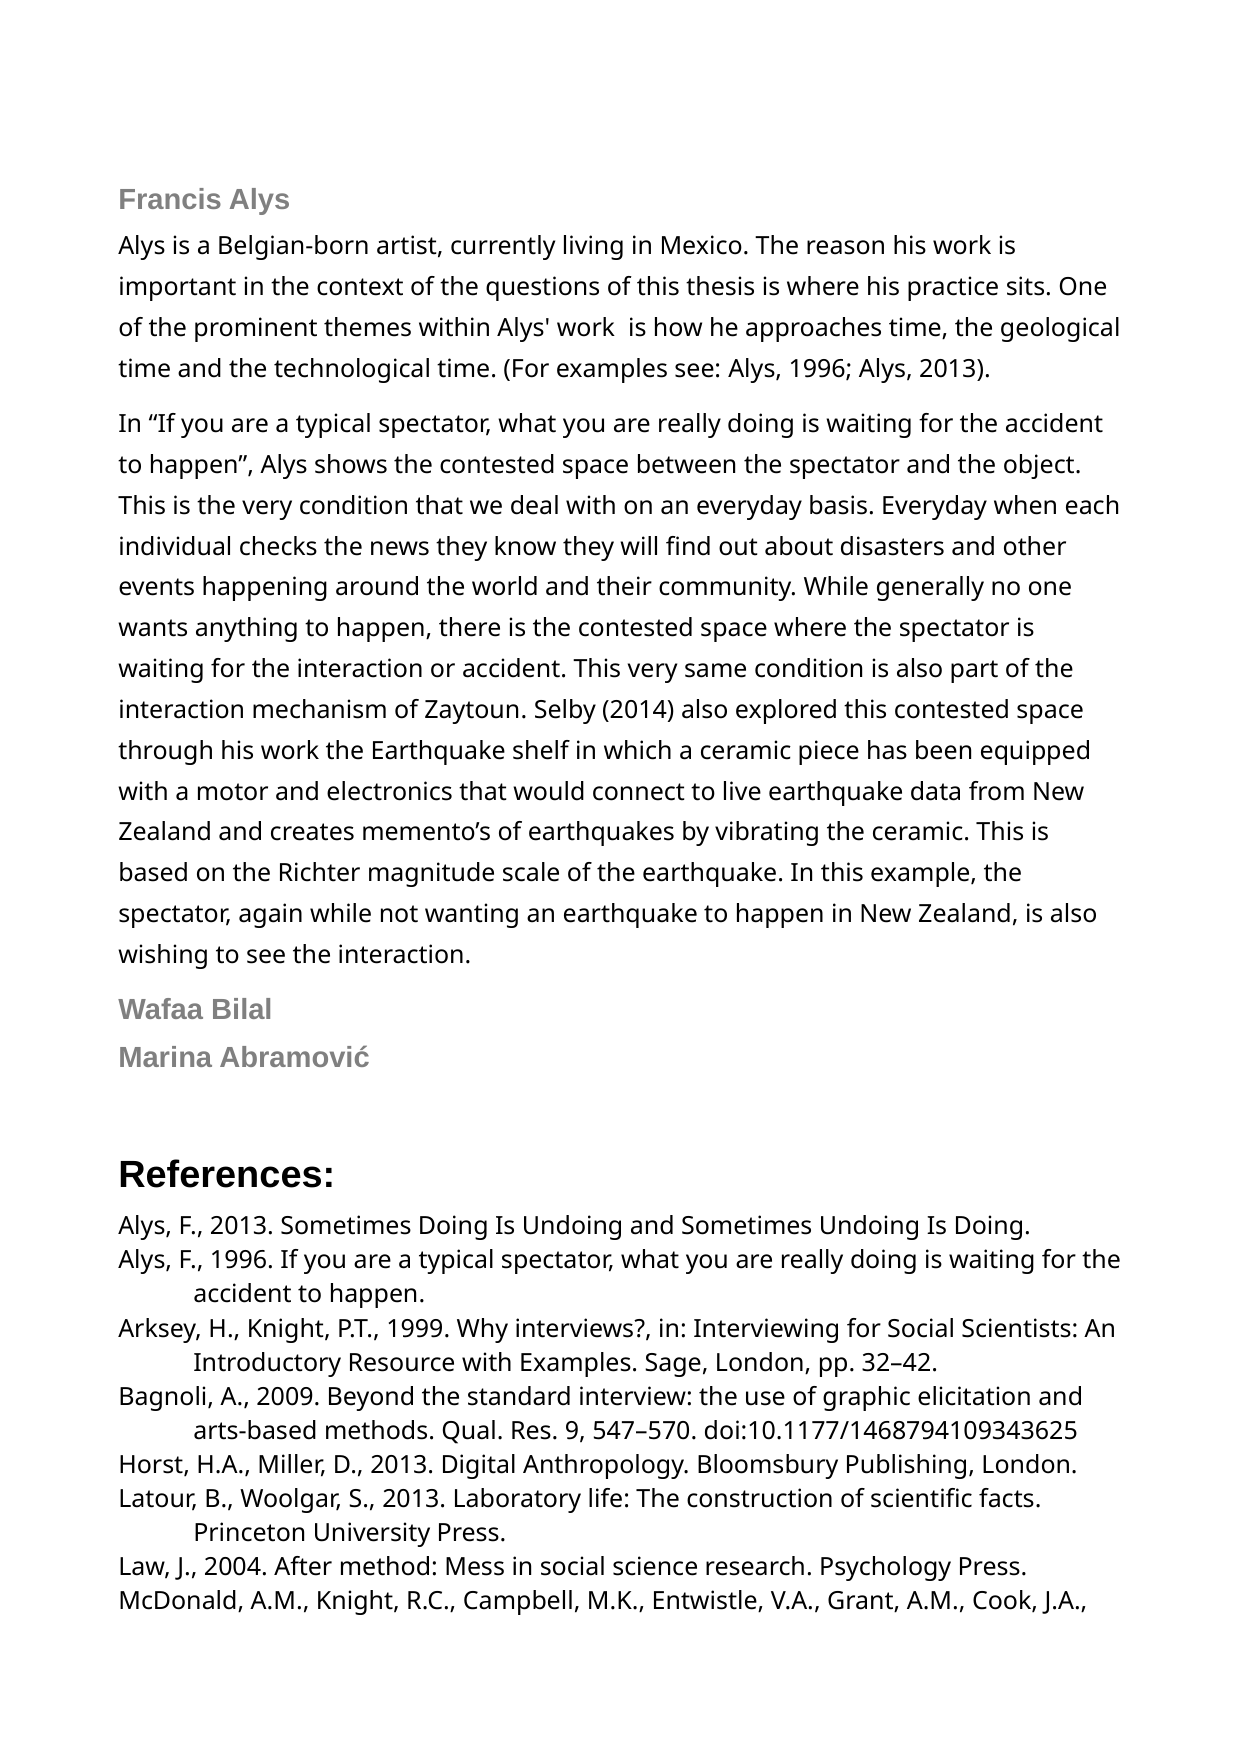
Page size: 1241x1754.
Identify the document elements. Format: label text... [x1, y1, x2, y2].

text Alys is a Belgian-born artist, currently living in Mexico. The reason his work is important in the context of the questions of this thesis is where his practice sits. One of the prominent themes within Alys' work is how he approaches time, the geological time and the technological time. (For examples see: Alys, 1996; Alys, 2013). [118, 228, 1122, 384]
text Arksey, H., Knight, P.T., 1999. Why interviews?, in: Interviewing for Social Scientists: An Introductory Resource with Examples. Sage, London, pp. 32–42. [118, 1310, 1122, 1378]
subtitle References: [118, 1152, 1122, 1196]
text Alys, F., 2013. Sometimes Doing Is Undoing and Sometimes Undoing Is Doing. [118, 1208, 1122, 1242]
text Latour, B., Woolgar, S., 2013. Laboratory life: The construction of scientific facts. Princeton University Press. [118, 1481, 1122, 1549]
text McDonald, A.M., Knight, R.C., Campbell, M.K., Entwistle, V.A., Grant, A.M., Cook, J.A., [118, 1583, 1122, 1617]
subtitle Wafaa Bilal [118, 992, 1122, 1025]
text Alys, F., 1996. If you are a typical spectator, what you are really doing is waiting for the accident to happen. [118, 1242, 1122, 1310]
subtitle Marina Abramović [118, 1040, 1122, 1073]
text In “If you are a typical spectator, what you are really doing is waiting for the accident to happen”, Alys shows the contested space between the spectator and the object. This is the very condition that we deal with on an everyday basis. Everyday when each individual checks the news they know they will find out about disasters and other events happening around the world and their community. While generally no one wants anything to happen, there is the contested space where the spectator is waiting for the interaction or accident. This very same condition is also part of the interaction mechanism of Zaytoun. Selby (2014) also explored this contested space through his work the Earthquake shelf in which a ceramic piece has been equipped with a motor and electronics that would connect to live earthquake data from New Zealand and creates memento’s of earthquakes by vibrating the ceramic. This is based on the Richter magnitude scale of the earthquake. In this example, the spectator, again while not wanting an earthquake to happen in New Zealand, is also wishing to see the interaction. [118, 406, 1122, 971]
text Law, J., 2004. After method: Mess in social science research. Psychology Press. [118, 1549, 1122, 1583]
subtitle Francis Alys [118, 182, 1122, 215]
text Horst, H.A., Miller, D., 2013. Digital Anthropology. Bloomsbury Publishing, London. [118, 1446, 1122, 1481]
text Bagnoli, A., 2009. Beyond the standard interview: the use of graphic elicitation and arts-based methods. Qual. Res. 9, 547–570. doi:10.1177/1468794109343625 [118, 1378, 1122, 1446]
